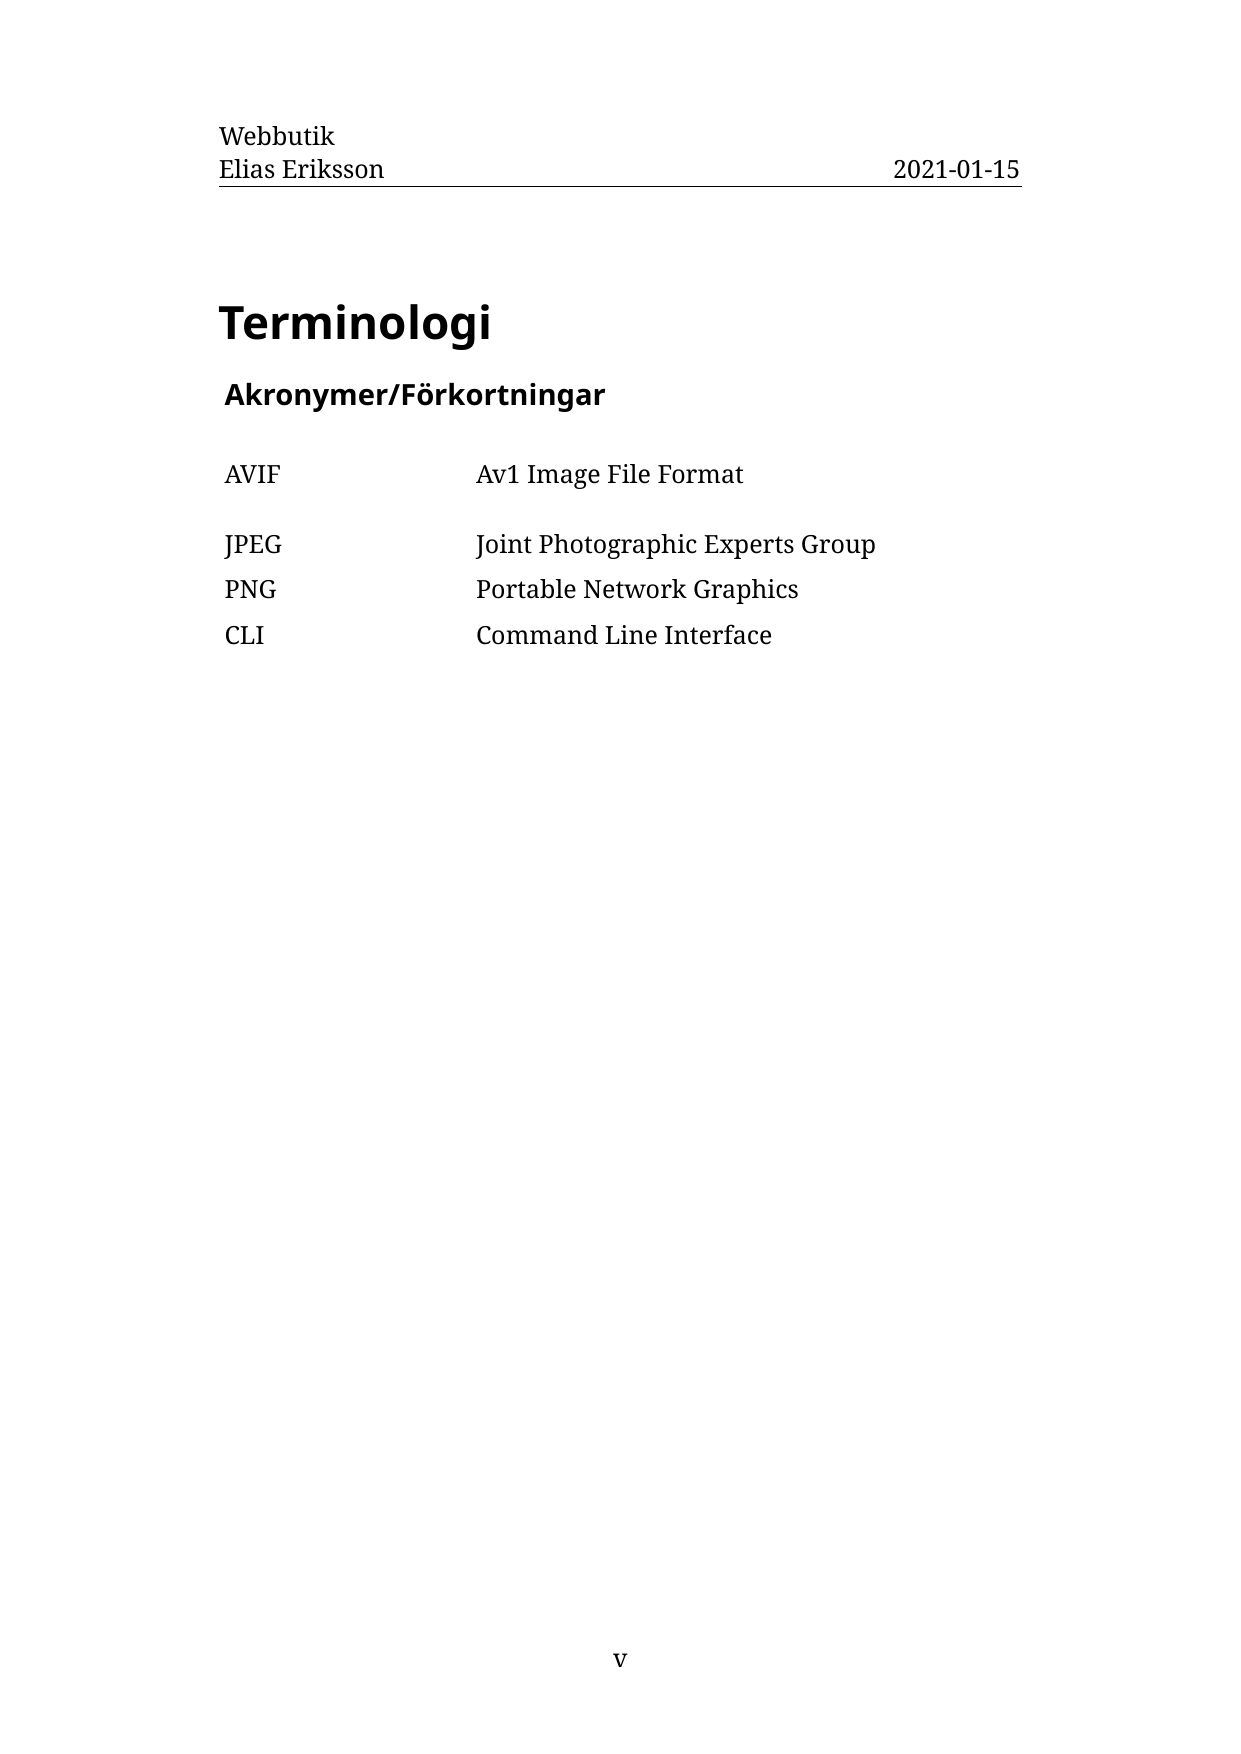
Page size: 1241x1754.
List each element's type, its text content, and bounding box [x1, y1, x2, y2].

subtitle Terminologi [218, 291, 1022, 353]
table_cell CLI [219, 612, 470, 657]
table_cell AVIF [219, 445, 470, 521]
table_cell JPEG [219, 521, 470, 566]
table_cell Av1 Image File Format [470, 445, 1022, 521]
table_header Akronymer/Förkortningar [219, 363, 1022, 444]
table_cell Command Line Interface [470, 612, 1022, 657]
table_cell Portable Network Graphics [470, 566, 1022, 612]
table_cell PNG [219, 566, 470, 612]
table_cell Joint Photographic Experts Group [470, 521, 1022, 566]
